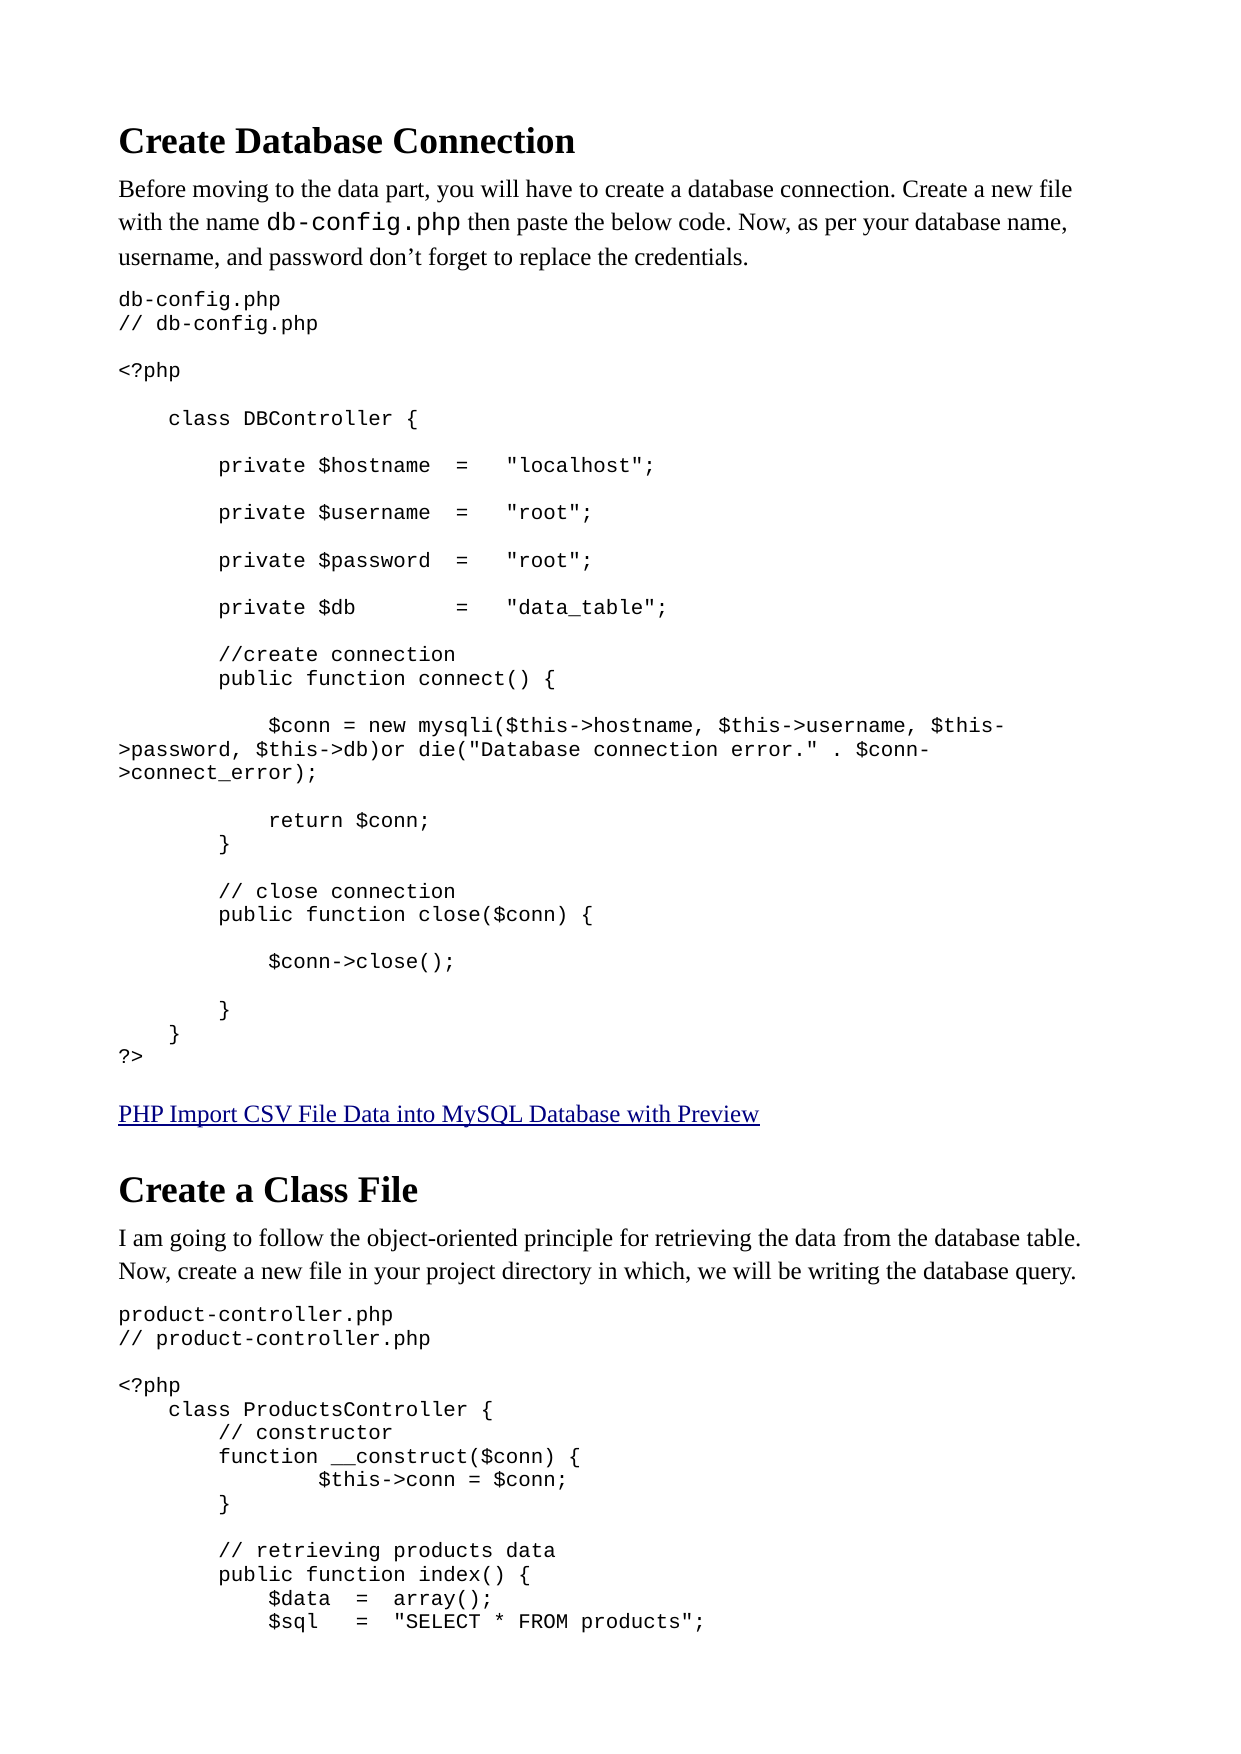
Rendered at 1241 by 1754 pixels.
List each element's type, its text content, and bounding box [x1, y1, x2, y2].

text <?php [118, 1375, 1122, 1398]
text public function connect() { [118, 668, 1122, 691]
text // retrieving products data [118, 1540, 1122, 1564]
text } [118, 1022, 1122, 1046]
text // constructor [118, 1422, 1122, 1446]
text <?php [118, 360, 1122, 384]
text I am going to follow the object-oriented principle for retrieving the data from the database table. Now, create a new file in your project directory in which, we will be writing the database query. [118, 1223, 1122, 1285]
text } [118, 1493, 1122, 1517]
subtitle Create Database Connection [118, 118, 1122, 161]
subtitle Create a Class File [118, 1168, 1122, 1211]
text Before moving to the data part, you will have to create a database connection. Create a new file with the name db-config.php then paste the below code. Now, as per your database name, username, and password don’t forget to replace the credentials. [118, 174, 1122, 271]
text $conn->close(); [118, 952, 1122, 975]
text private $username = "root"; [118, 502, 1122, 526]
text return $conn; [118, 810, 1122, 833]
text $conn = new mysqli($this->hostname, $this->username, $this->password, $this->db)or die("Database connection error." . $conn->connect_error); [118, 715, 1122, 786]
text // product-controller.php [118, 1328, 1122, 1351]
text } [118, 833, 1122, 857]
text // db-config.php [118, 313, 1122, 337]
text function __construct($conn) { [118, 1446, 1122, 1469]
text ?> [118, 1046, 1122, 1070]
text db-config.php [118, 289, 1122, 313]
text } [118, 999, 1122, 1022]
text product-controller.php [118, 1304, 1122, 1328]
text $data = array(); [118, 1588, 1122, 1611]
text //create connection [118, 644, 1122, 668]
text // close connection [118, 881, 1122, 904]
text $this->conn = $conn; [118, 1469, 1122, 1493]
text $sql = "SELECT * FROM products"; [118, 1611, 1122, 1635]
text PHP Import CSV File Data into MySQL Database with Preview [118, 1099, 1122, 1128]
text private $hostname = "localhost"; [118, 455, 1122, 479]
text private $db = "data_table"; [118, 597, 1122, 621]
text private $password = "root"; [118, 549, 1122, 573]
text public function close($conn) { [118, 904, 1122, 928]
text class DBController { [118, 408, 1122, 431]
text class ProductsController { [118, 1398, 1122, 1422]
text public function index() { [118, 1564, 1122, 1588]
